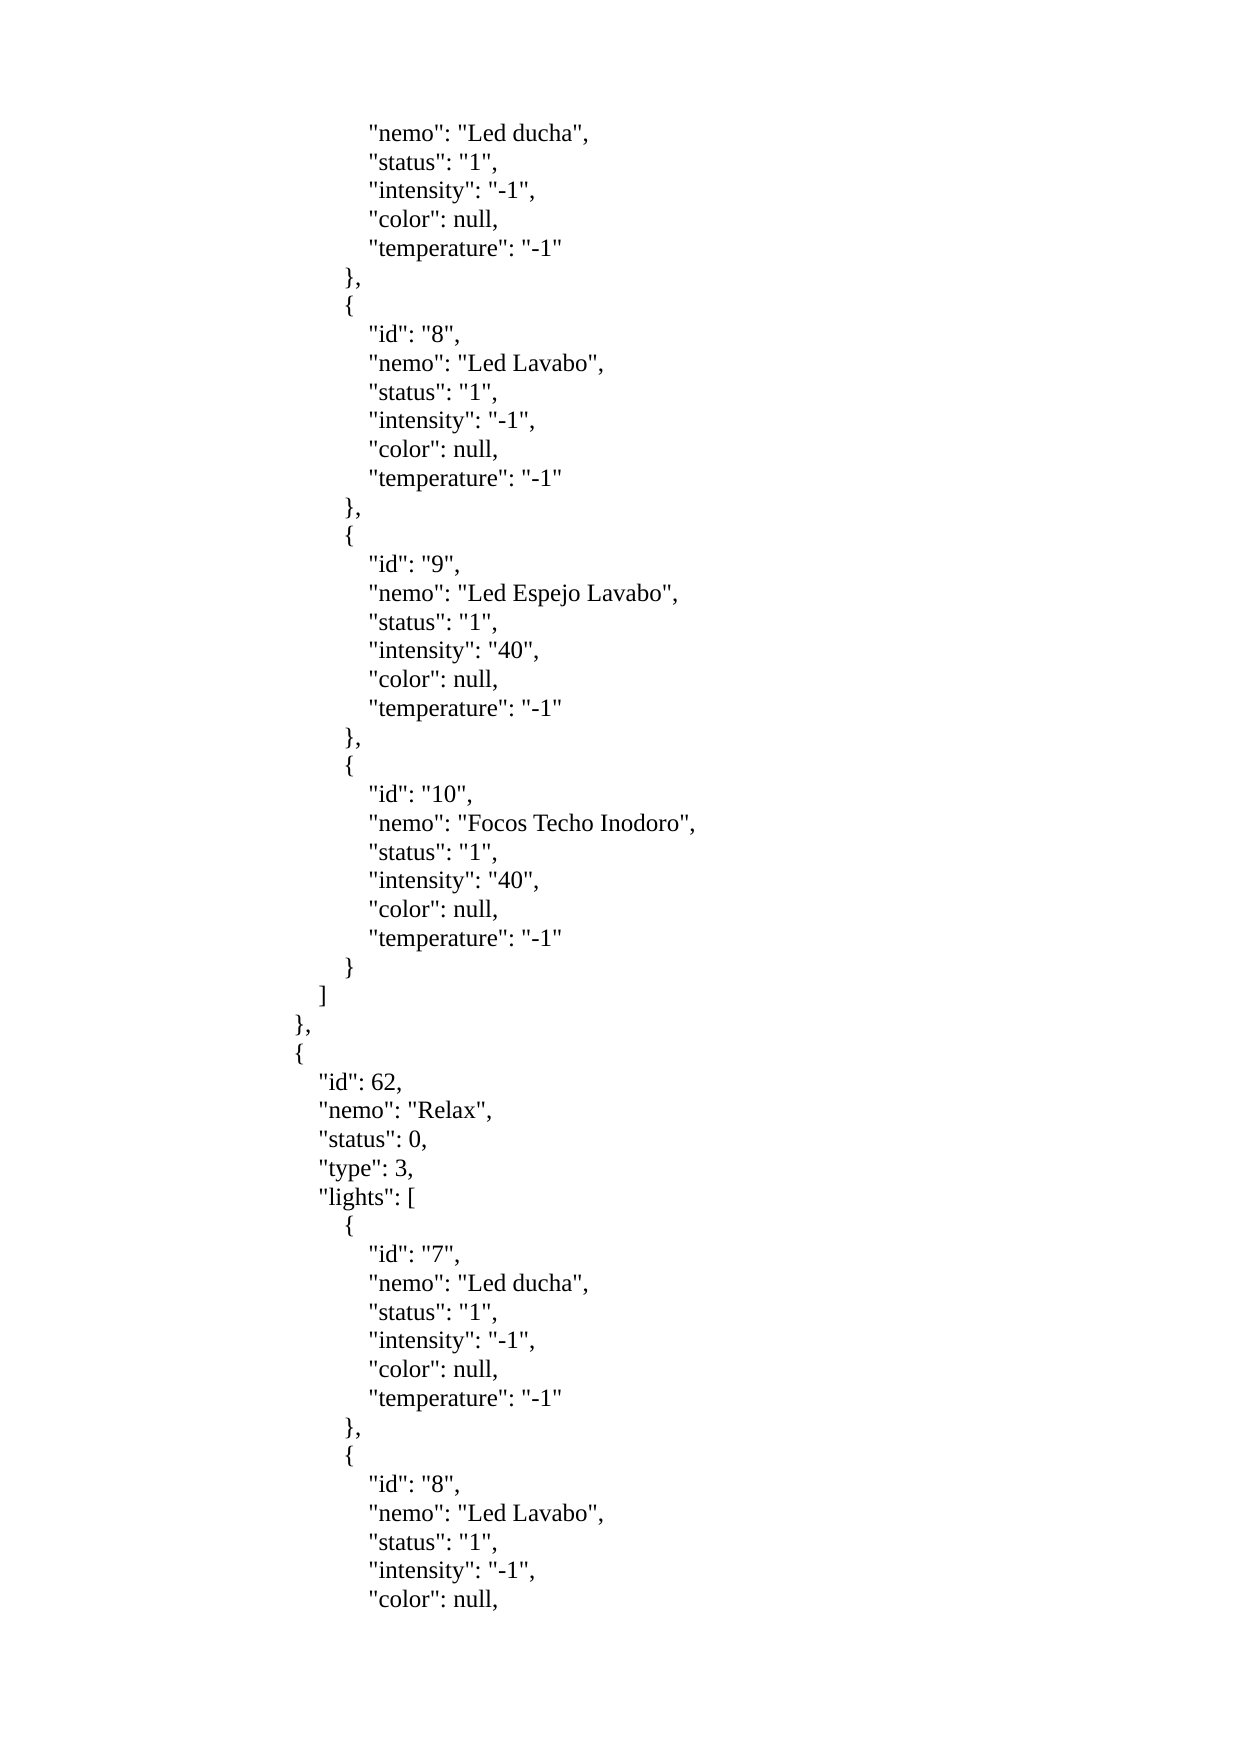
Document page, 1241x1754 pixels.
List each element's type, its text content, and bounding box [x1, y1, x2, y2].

text "color": null, [118, 1354, 1122, 1383]
text "id": "7", [118, 1239, 1122, 1268]
text "nemo": "Led Espejo Lavabo", [118, 578, 1122, 607]
text "nemo": "Led Lavabo", [118, 348, 1122, 377]
text "status": 0, [118, 1124, 1122, 1153]
text { [118, 521, 1122, 549]
text "status": "1", [118, 1297, 1122, 1326]
text { [118, 751, 1122, 779]
text }, [118, 1412, 1122, 1441]
text "id": "8", [118, 319, 1122, 348]
text "type": 3, [118, 1153, 1122, 1182]
text "nemo": "Focos Techo Inodoro", [118, 808, 1122, 837]
text { [118, 291, 1122, 319]
text "color": null, [118, 204, 1122, 233]
text "temperature": "-1" [118, 693, 1122, 722]
text { [118, 1211, 1122, 1239]
text "status": "1", [118, 607, 1122, 636]
text "id": "10", [118, 779, 1122, 808]
text "intensity": "-1", [118, 406, 1122, 434]
text "status": "1", [118, 837, 1122, 866]
text "status": "1", [118, 147, 1122, 176]
text "id": "8", [118, 1469, 1122, 1498]
text "nemo": "Led ducha", [118, 1268, 1122, 1297]
text }, [118, 262, 1122, 291]
text "nemo": "Led Lavabo", [118, 1498, 1122, 1527]
text "lights": [ [118, 1182, 1122, 1211]
text ] [118, 981, 1122, 1009]
text "nemo": "Relax", [118, 1096, 1122, 1124]
text { [118, 1038, 1122, 1067]
text "id": "9", [118, 549, 1122, 578]
text "temperature": "-1" [118, 923, 1122, 952]
text "intensity": "-1", [118, 1326, 1122, 1354]
text "color": null, [118, 434, 1122, 463]
text "intensity": "40", [118, 866, 1122, 894]
text }, [118, 492, 1122, 521]
text "intensity": "-1", [118, 1556, 1122, 1584]
text } [118, 952, 1122, 981]
text "color": null, [118, 664, 1122, 693]
text }, [118, 722, 1122, 751]
text "id": 62, [118, 1067, 1122, 1096]
text "temperature": "-1" [118, 463, 1122, 492]
text }, [118, 1009, 1122, 1038]
text "nemo": "Led ducha", [118, 118, 1122, 147]
text "temperature": "-1" [118, 1383, 1122, 1412]
text "color": null, [118, 894, 1122, 923]
text "status": "1", [118, 377, 1122, 406]
text "intensity": "40", [118, 636, 1122, 664]
text "intensity": "-1", [118, 176, 1122, 204]
text "color": null, [118, 1584, 1122, 1613]
text "status": "1", [118, 1527, 1122, 1556]
text "temperature": "-1" [118, 233, 1122, 262]
text { [118, 1441, 1122, 1469]
